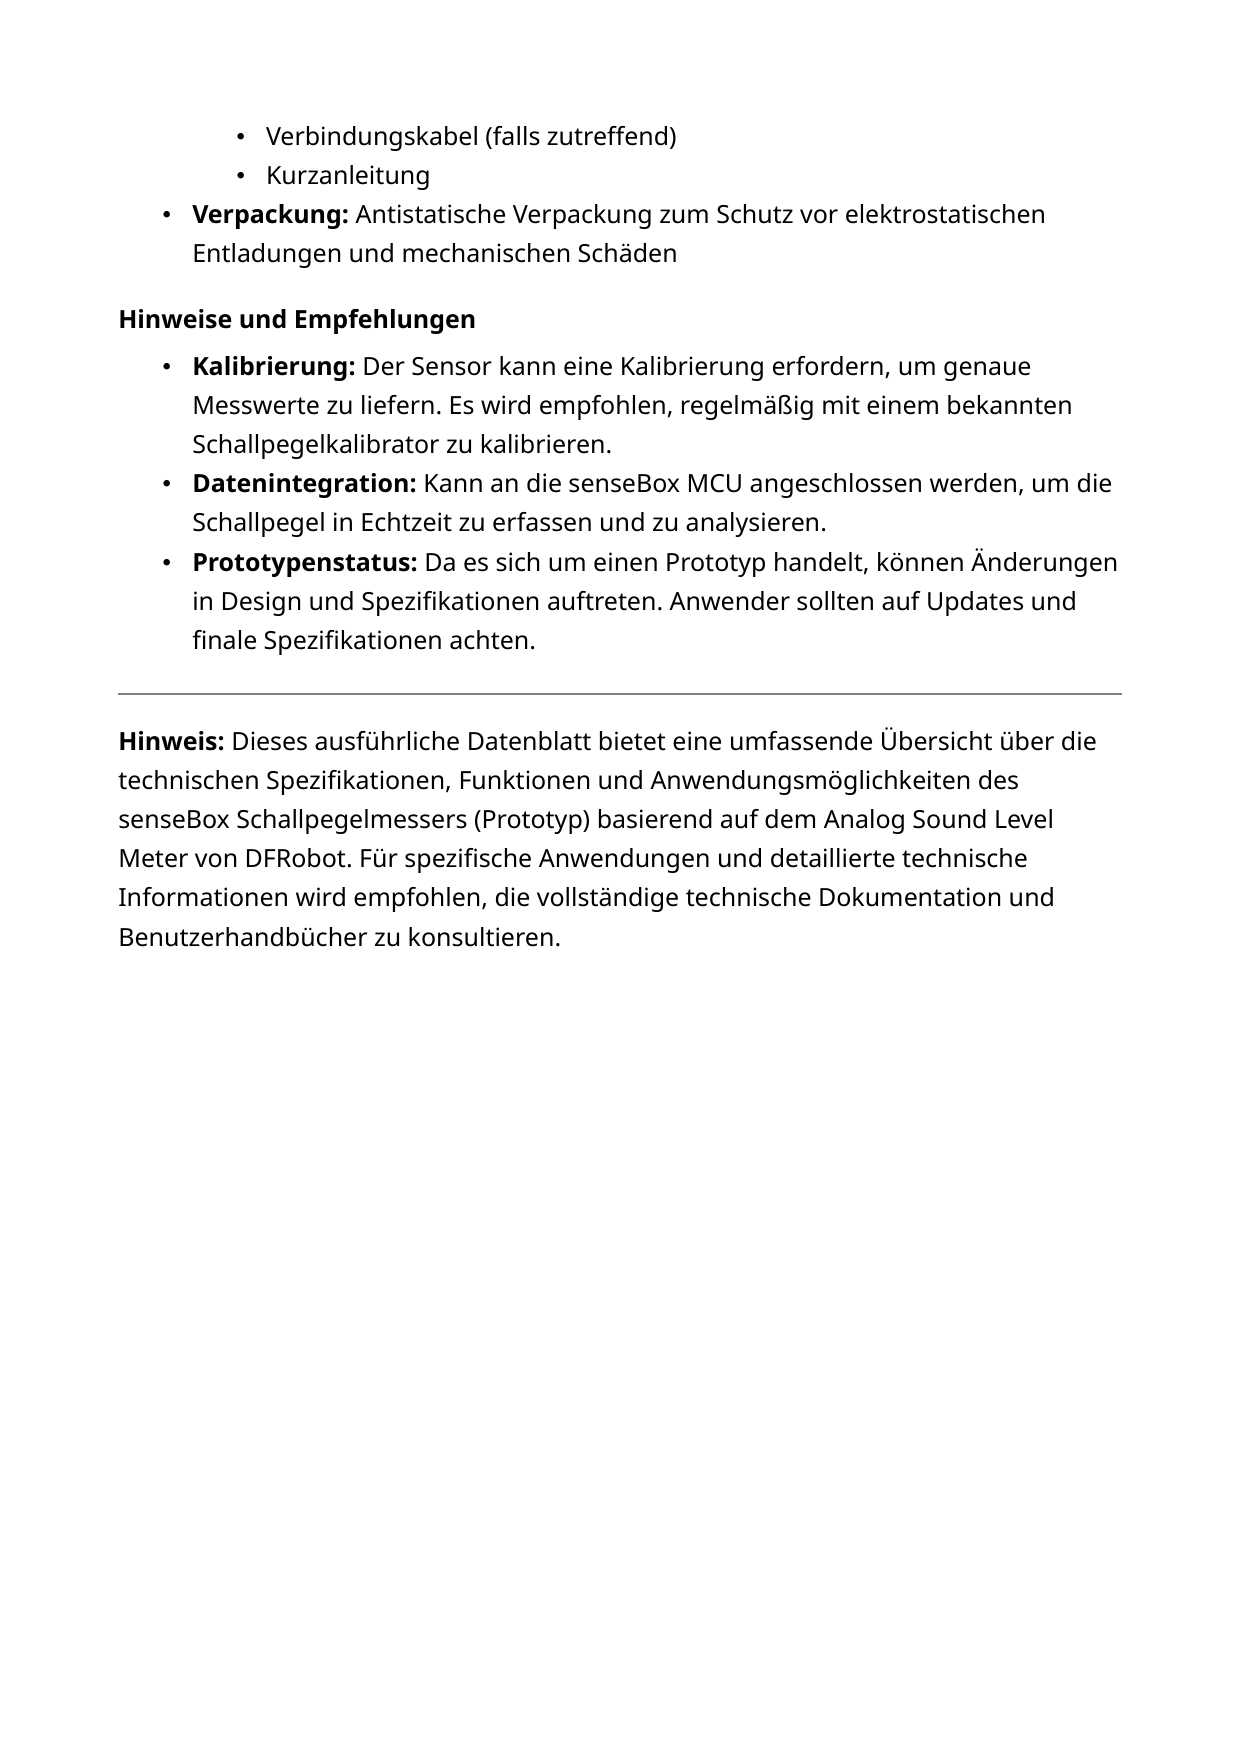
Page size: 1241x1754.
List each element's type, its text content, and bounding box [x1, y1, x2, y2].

list Kalibrierung: Der Sensor kann eine Kalibrierung erfordern, um genaue Messwerte zu liefern. Es wird empfohlen, regelmäßig mit einem bekannten Schallpegelkalibrator zu kalibrieren. [162, 348, 1122, 461]
list Verpackung: Antistatische Verpackung zum Schutz vor elektrostatischen Entladungen und mechanischen Schäden [162, 196, 1122, 270]
list Datenintegration: Kann an die senseBox MCU angeschlossen werden, um die Schallpegel in Echtzeit zu erfassen und zu analysieren. [162, 466, 1122, 539]
list Verbindungskabel (falls zutreffend) [236, 118, 1122, 152]
subtitle Hinweise und Empfehlungen [118, 302, 1122, 336]
list Prototypenstatus: Da es sich um einen Prototyp handelt, können Änderungen in Design und Spezifikationen auftreten. Anwender sollten auf Updates und finale Spezifikationen achten. [162, 544, 1122, 657]
text Hinweis: Dieses ausführliche Datenblatt bietet eine umfassende Übersicht über die technischen Spezifikationen, Funktionen und Anwendungsmöglichkeiten des senseBox Schallpegelmessers (Prototyp) basierend auf dem Analog Sound Level Meter von DFRobot. Für spezifische Anwendungen und detaillierte technische Informationen wird empfohlen, die vollständige technische Dokumentation und Benutzerhandbücher zu konsultieren. [118, 723, 1122, 953]
list Kurzanleitung [236, 157, 1122, 191]
